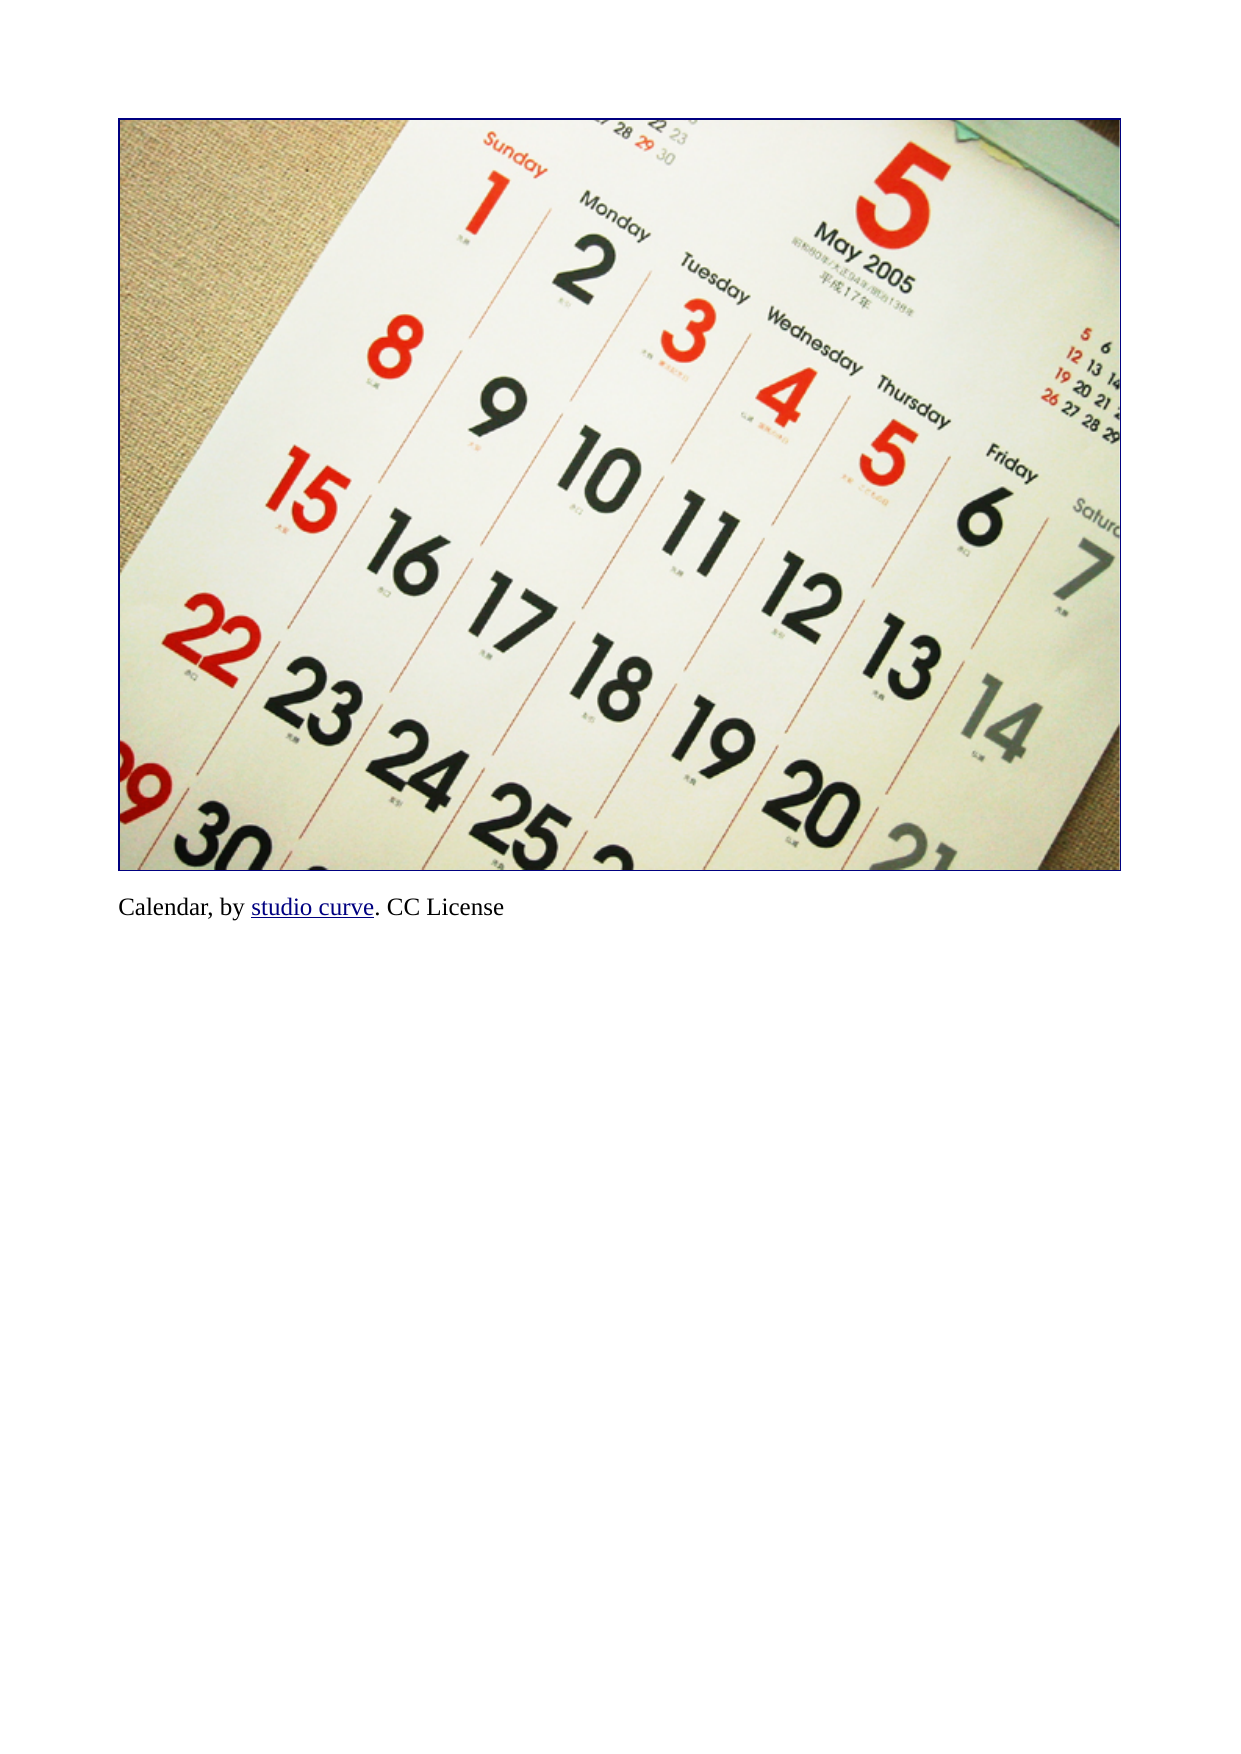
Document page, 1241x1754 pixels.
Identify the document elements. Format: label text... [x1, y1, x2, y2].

text Calendar, by studio curve. CC License [118, 892, 1122, 920]
picture [120, 120, 1120, 870]
